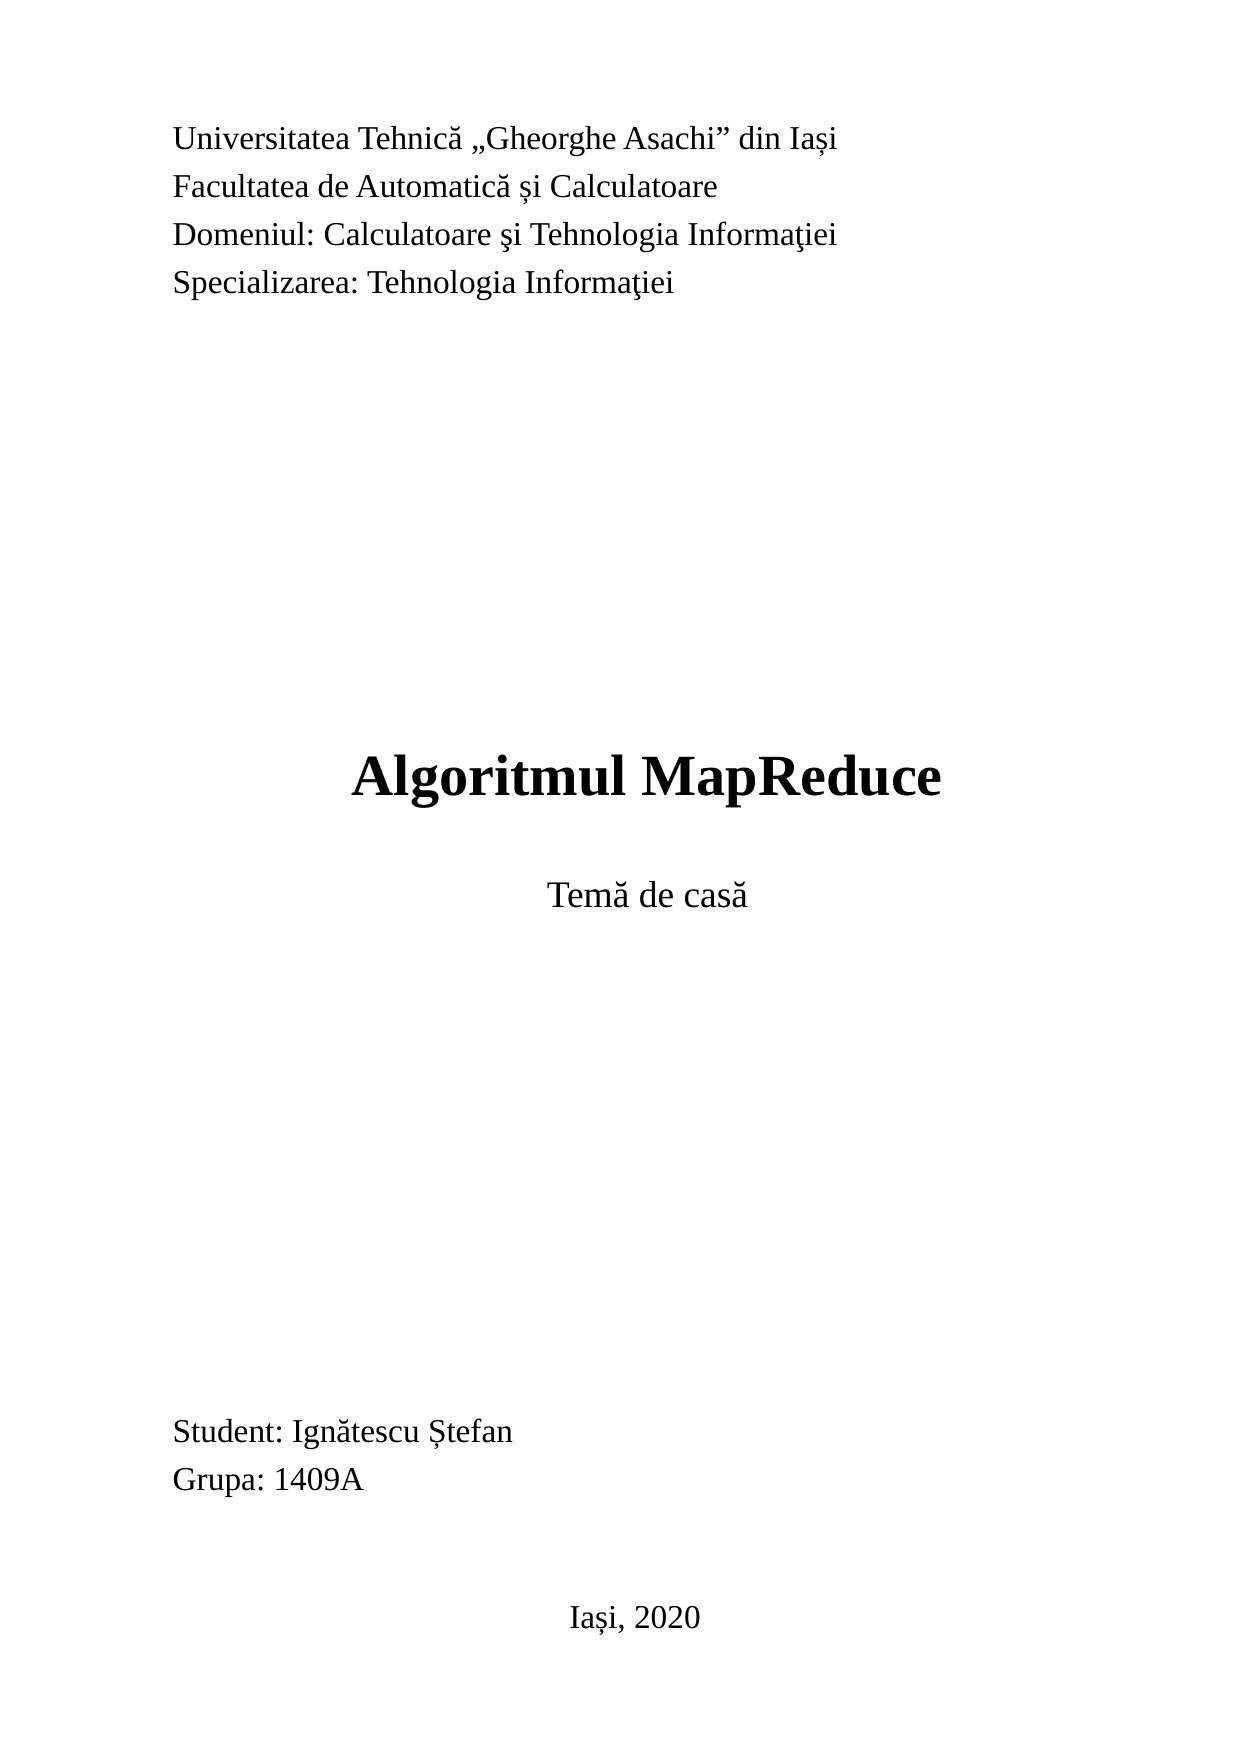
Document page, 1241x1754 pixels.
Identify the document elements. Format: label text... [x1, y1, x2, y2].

text Facultatea de Automatică și Calculatoare [172, 166, 1122, 204]
text Student: Ignătescu Ștefan [172, 1412, 1122, 1450]
text Algoritmul MapReduce [172, 741, 1122, 808]
text Universitatea Tehnică „Gheorghe Asachi” din Iași [172, 118, 1122, 156]
text Specializarea: Tehnologia Informaţiei [172, 262, 1122, 300]
text Grupa: 1409A [172, 1460, 1122, 1498]
text Domeniul: Calculatoare şi Tehnologia Informaţiei [172, 214, 1122, 252]
text Temă de casă [172, 873, 1122, 916]
